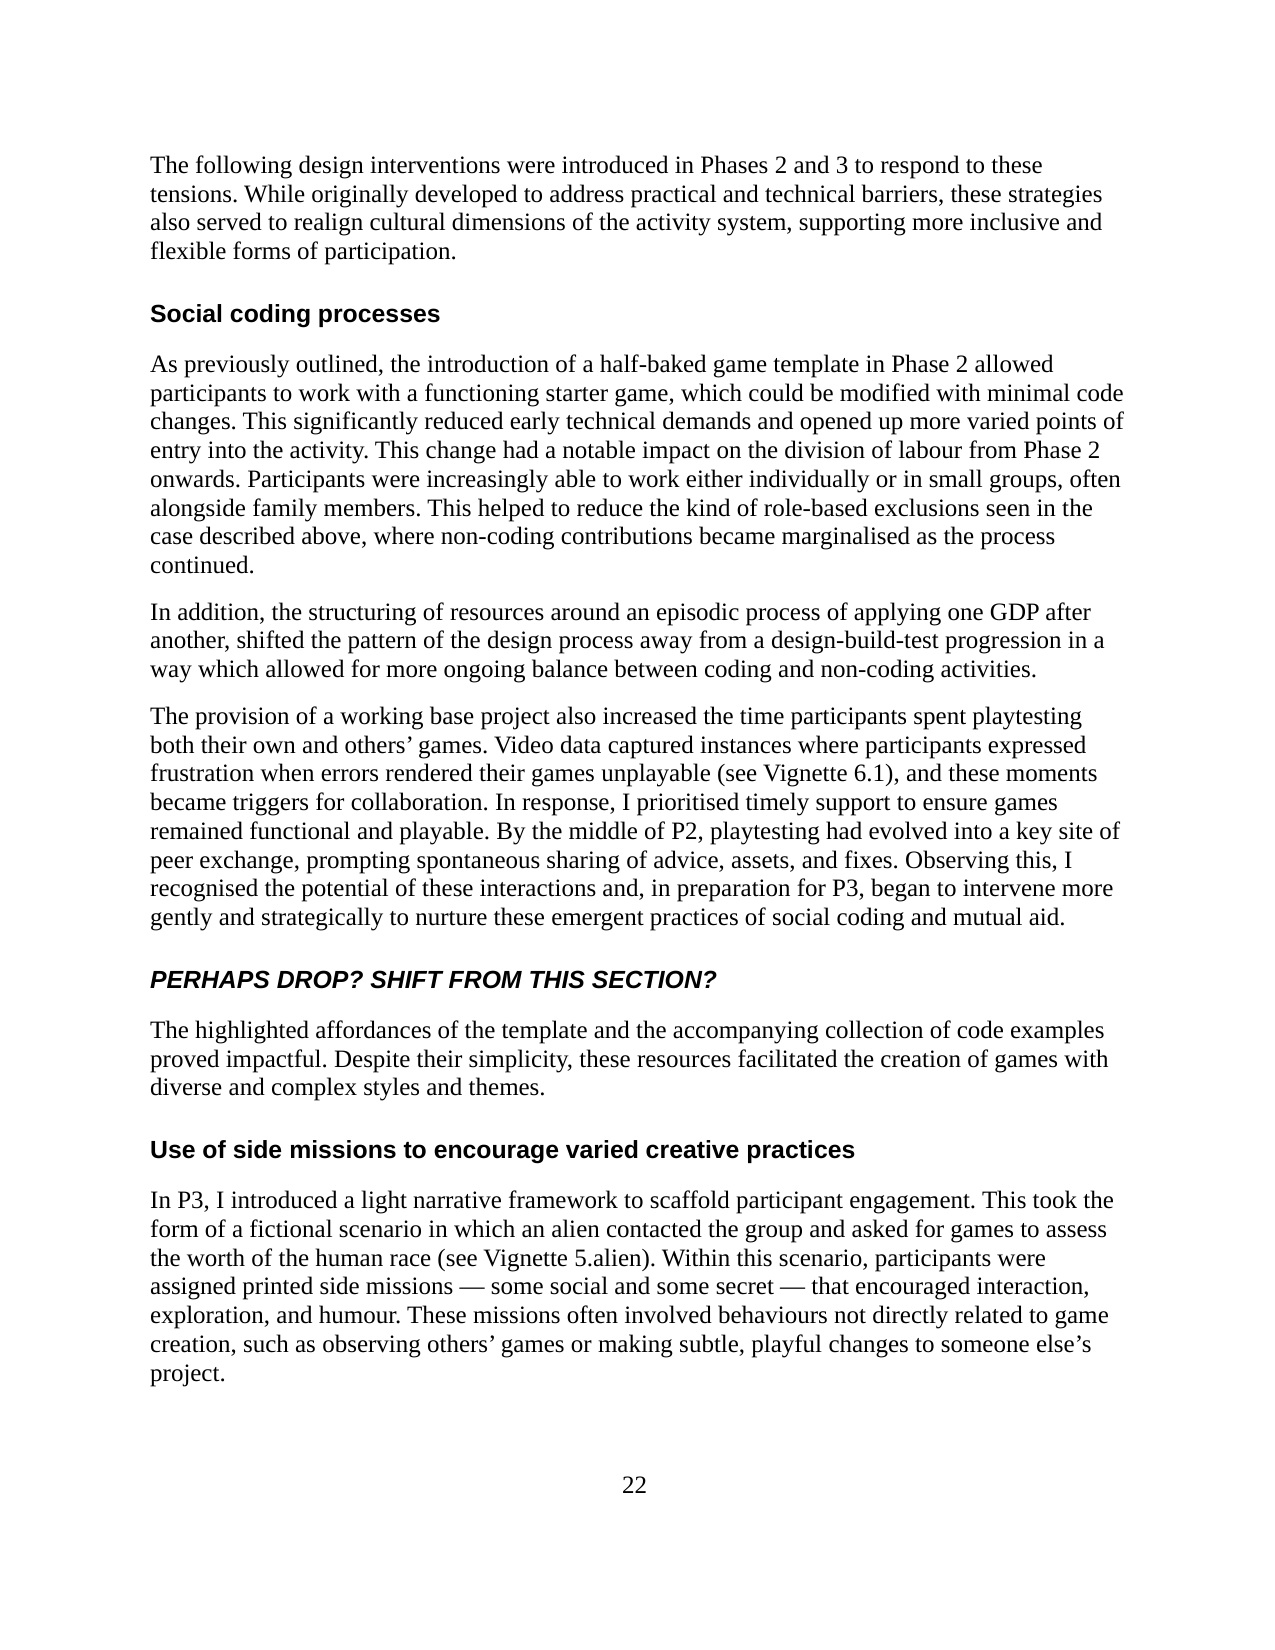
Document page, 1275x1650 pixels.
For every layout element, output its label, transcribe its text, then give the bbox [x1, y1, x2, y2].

text In addition, the structuring of resources around an episodic process of applying one GDP after another, shifted the pattern of the design process away from a design-build-test progression in a way which allowed for more ongoing balance between coding and non-coding activities. [150, 597, 1125, 683]
subtitle Social coding processes [150, 299, 1125, 327]
text The provision of a working base project also increased the time participants spent playtesting both their own and others’ games. Video data captured instances where participants expressed frustration when errors rendered their games unplayable (see Vignette 6.1), and these moments became triggers for collaboration. In response, I prioritised timely support to ensure games remained functional and playable. By the middle of P2, playtesting had evolved into a key site of peer exchange, prompting spontaneous sharing of advice, assets, and fixes. Observing this, I recognised the potential of these interactions and, in preparation for P3, began to intervene more gently and strategically to nurture these emergent practices of social coding and mutual aid. [150, 701, 1125, 931]
text The following design interventions were introduced in Phases 2 and 3 to respond to these tensions. While originally developed to address practical and technical barriers, these strategies also served to realign cultural dimensions of the activity system, supporting more inclusive and flexible forms of participation. [150, 150, 1125, 265]
text As previously outlined, the introduction of a half-baked game template in Phase 2 allowed participants to work with a functioning starter game, which could be modified with minimal code changes. This significantly reduced early technical demands and opened up more varied points of entry into the activity. This change had a notable impact on the division of labour from Phase 2 onwards. Participants were increasingly able to work either individually or in small groups, often alongside family members. This helped to reduce the kind of role-based exclusions seen in the case described above, where non-coding contributions became marginalised as the process continued. [150, 349, 1125, 579]
text The highlighted affordances of the template and the accompanying collection of code examples proved impactful. Despite their simplicity, these resources facilitated the creation of games with diverse and complex styles and themes. [150, 1015, 1125, 1101]
subtitle Use of side missions to encourage varied creative practices [150, 1135, 1125, 1164]
subtitle PERHAPS DROP? SHIFT FROM THIS SECTION? [150, 965, 1125, 993]
text In P3, I introduced a light narrative framework to scaffold participant engagement. This took the form of a fictional scenario in which an alien contacted the group and asked for games to assess the worth of the human race (see Vignette 5.alien). Within this scenario, participants were assigned printed side missions — some social and some secret — that encouraged interaction, exploration, and humour. These missions often involved behaviours not directly related to game creation, such as observing others’ games or making subtle, playful changes to someone else’s project. [150, 1185, 1125, 1386]
